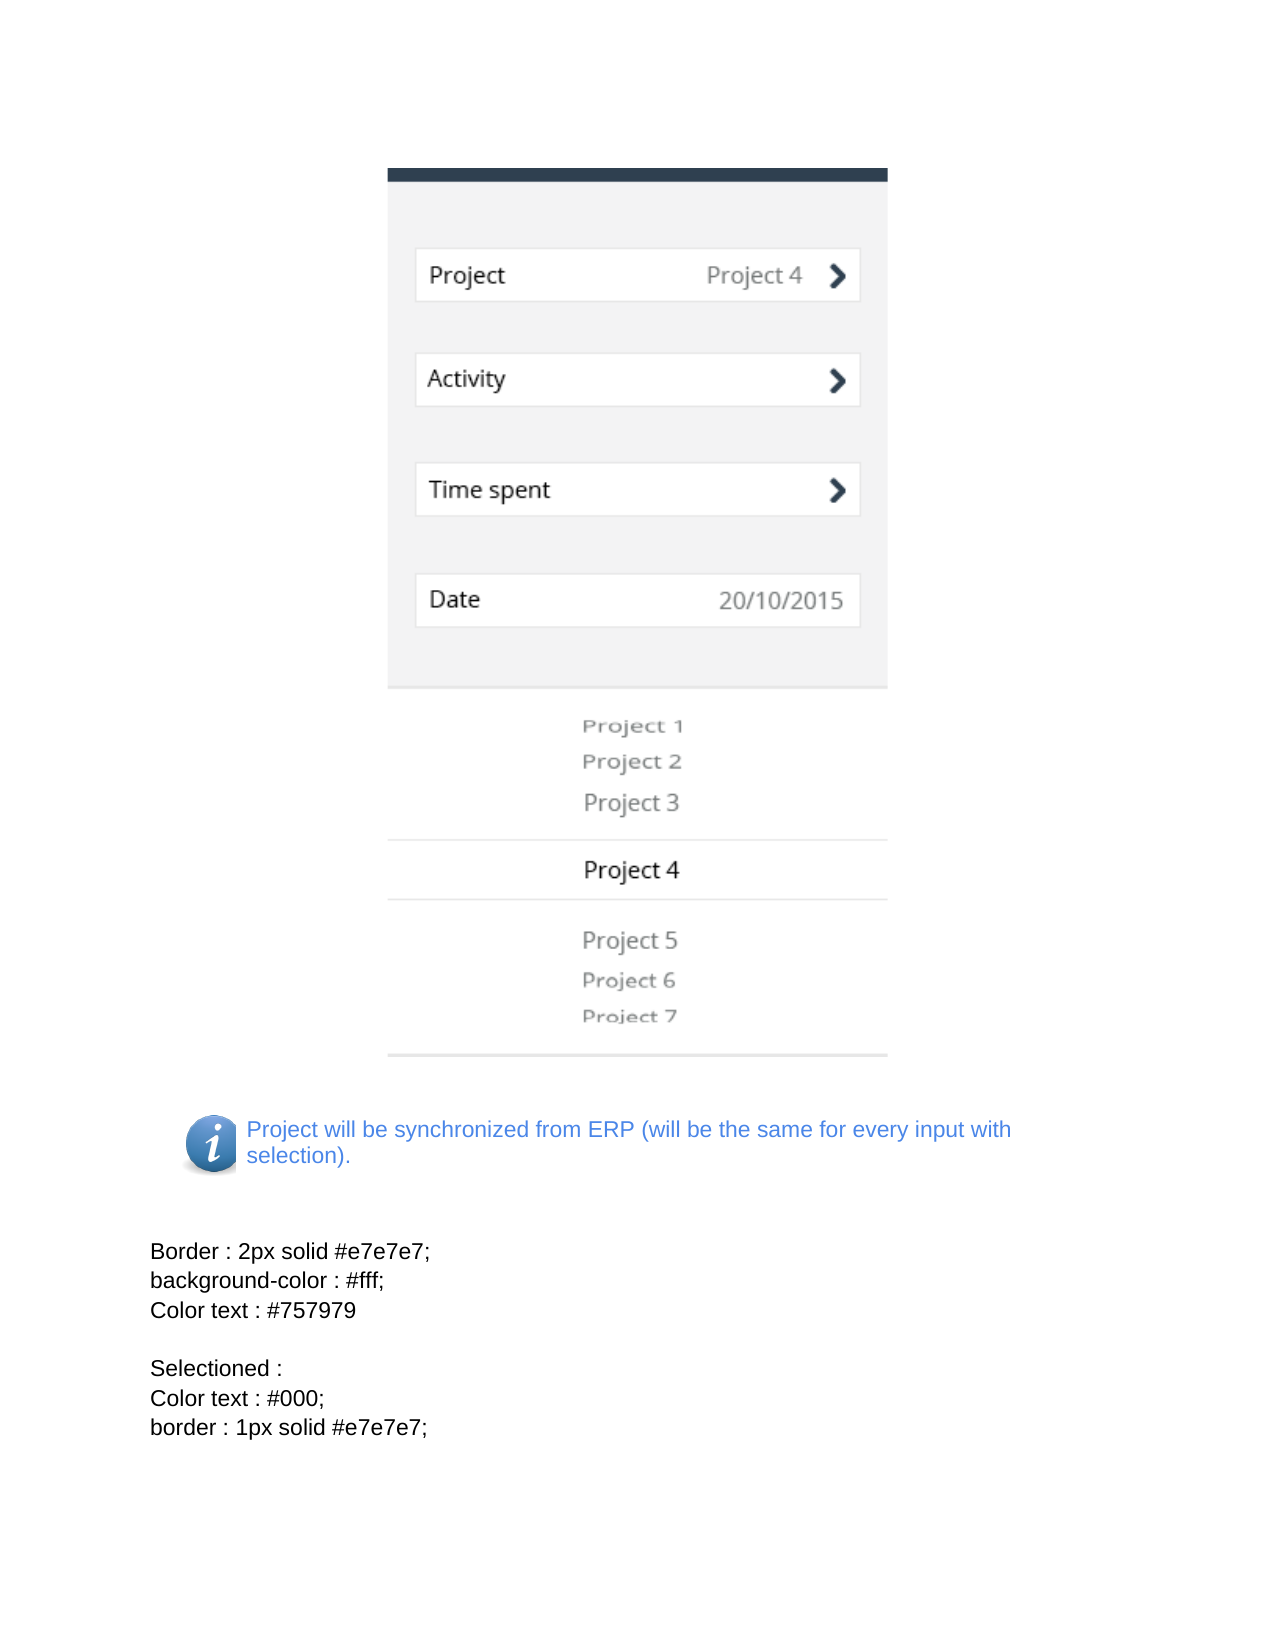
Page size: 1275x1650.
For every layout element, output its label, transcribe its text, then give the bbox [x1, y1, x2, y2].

text background-color : #fff; [150, 1268, 1125, 1294]
table_header [151, 1081, 235, 1207]
text Border : 2px solid #e7e7e7; [150, 1239, 1125, 1264]
text Color text : #000; [150, 1386, 1125, 1411]
table_header Project will be synchronized from ERP (will be the same for every input with selection). [237, 1081, 1124, 1207]
text border : 1px solid #e7e7e7; [150, 1415, 1125, 1441]
text Selectioned : [150, 1356, 1125, 1382]
text Color text : #757979 [150, 1297, 1125, 1323]
picture [179, 1110, 236, 1178]
picture [387, 168, 888, 1057]
